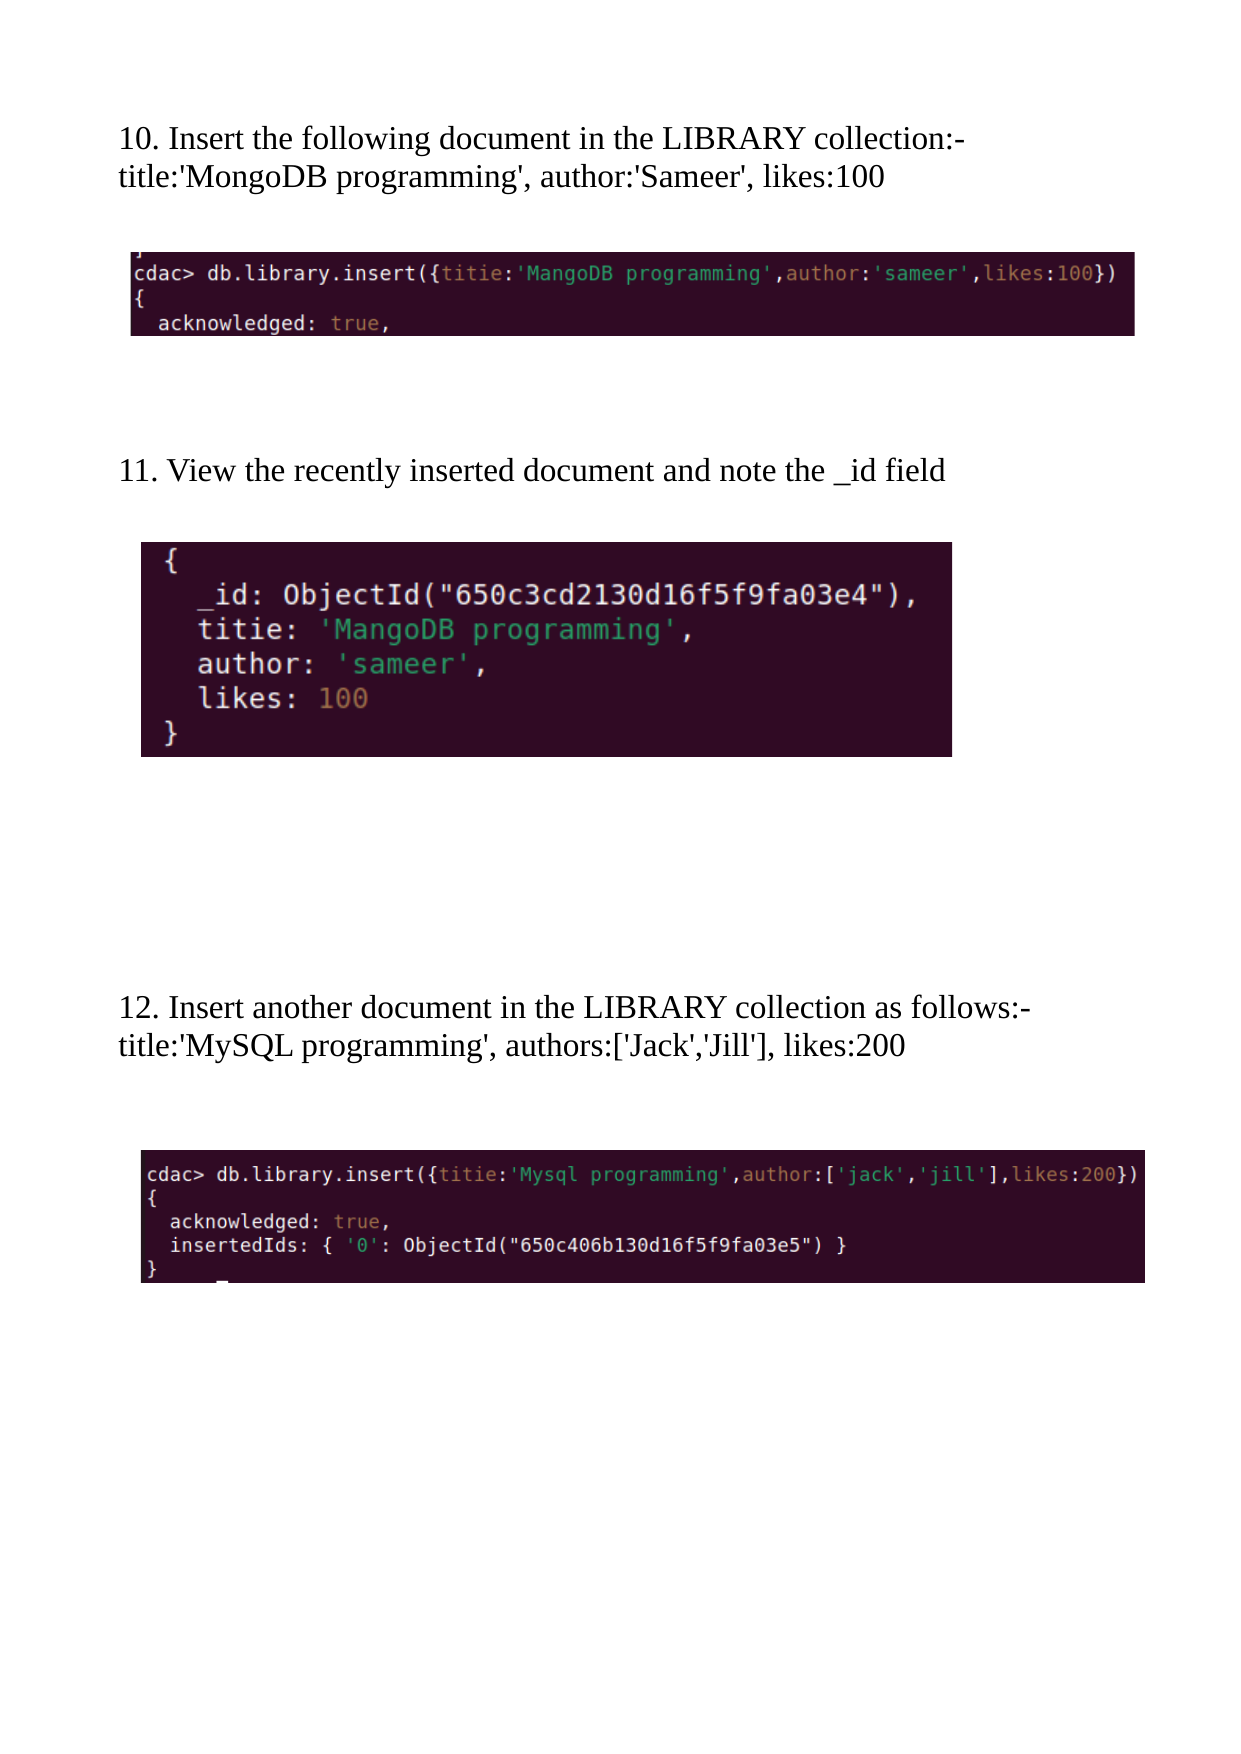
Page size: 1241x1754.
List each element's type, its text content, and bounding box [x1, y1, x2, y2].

text 12. Insert another document in the LIBRARY collection as follows:- [118, 987, 1122, 1025]
text title:'MongoDB programming', author:'Sameer', likes:100 [118, 156, 1122, 195]
picture [140, 1150, 1145, 1283]
picture [141, 542, 953, 757]
picture [130, 252, 1135, 336]
text title:'MySQL programming', authors:['Jack','Jill'], likes:200 [118, 1025, 1122, 1064]
text 10. Insert the following document in the LIBRARY collection:- [118, 118, 1122, 156]
text 11. View the recently inserted document and note the _id field [118, 450, 1122, 489]
